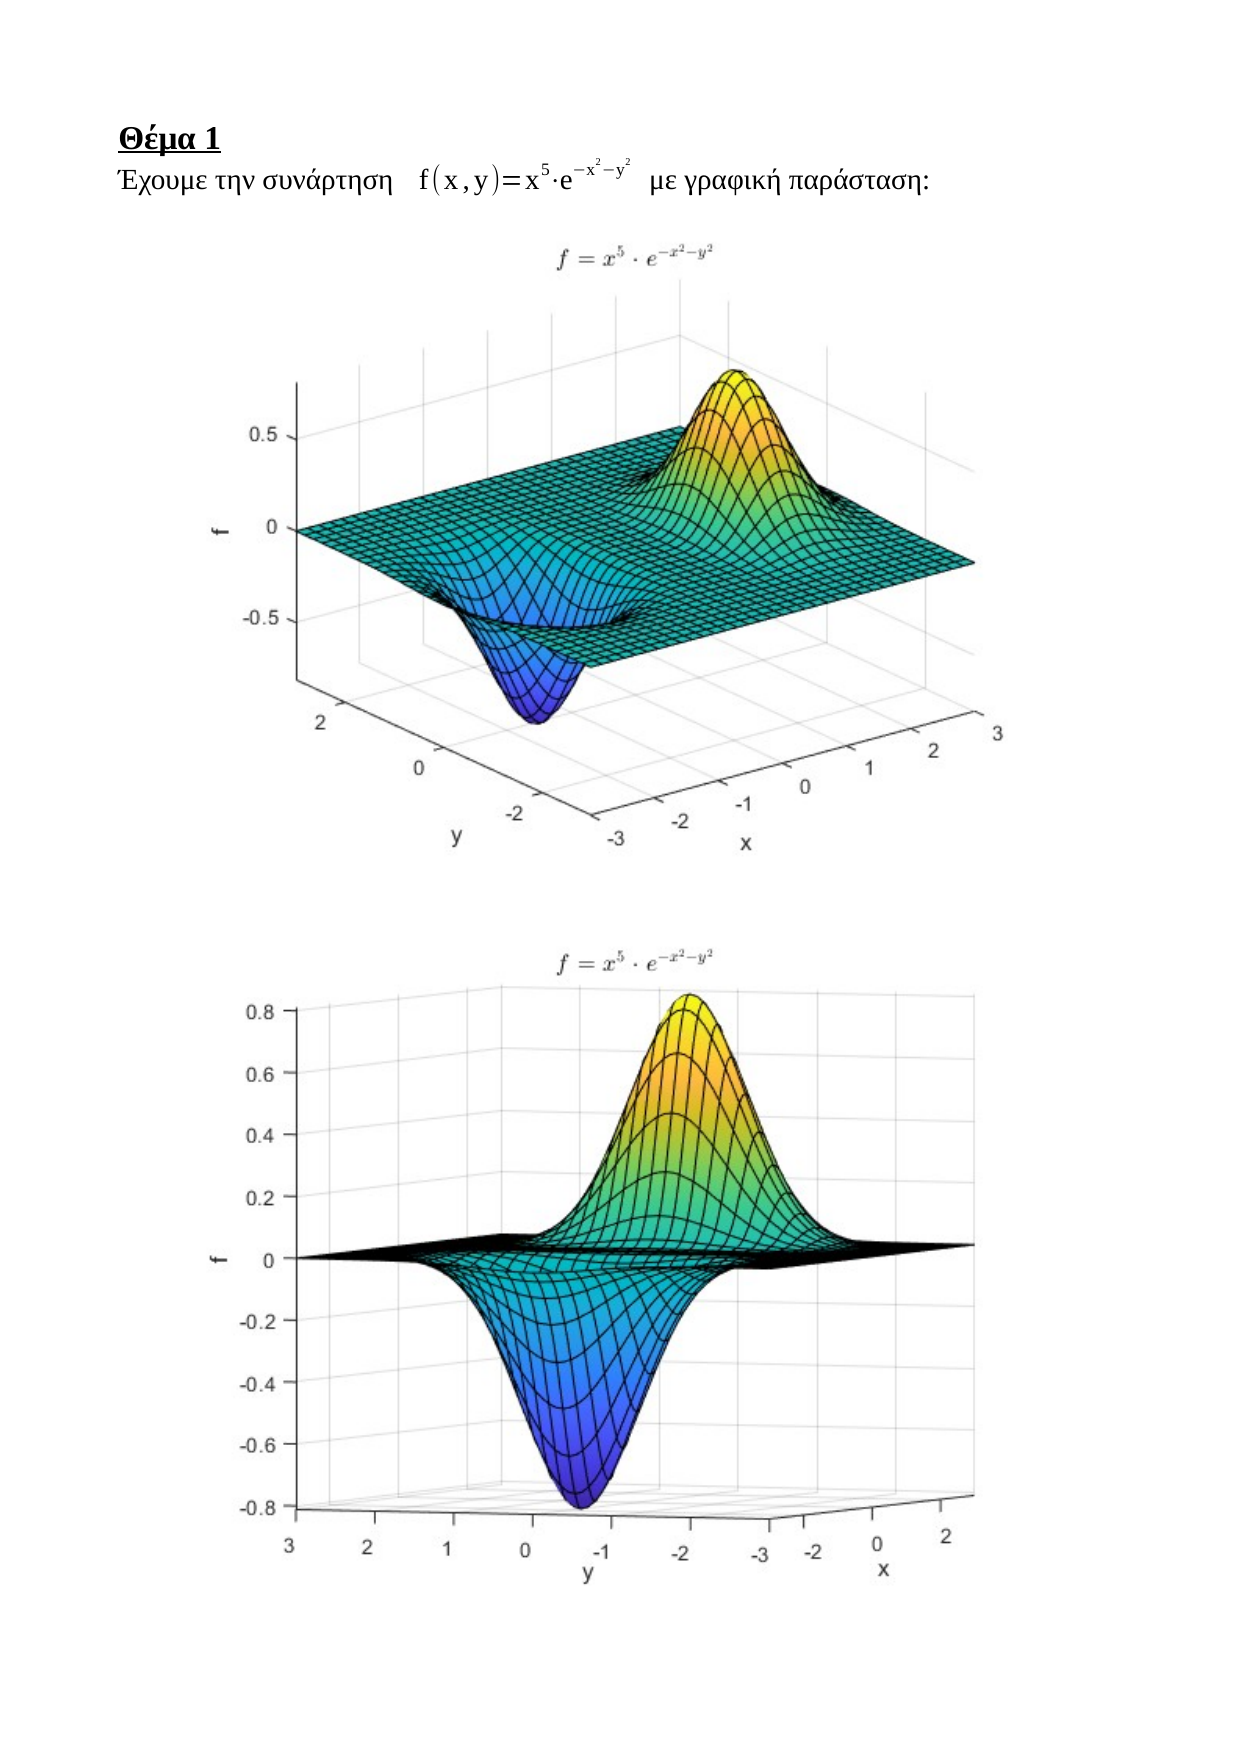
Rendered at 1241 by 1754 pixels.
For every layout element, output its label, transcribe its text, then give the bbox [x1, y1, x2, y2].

picture [182, 231, 1058, 888]
text Θέμα 1 [118, 118, 1122, 156]
text Έχουμε την συνάρτηση με γραφική παράσταση: [118, 156, 1122, 231]
picture [182, 935, 1058, 1592]
